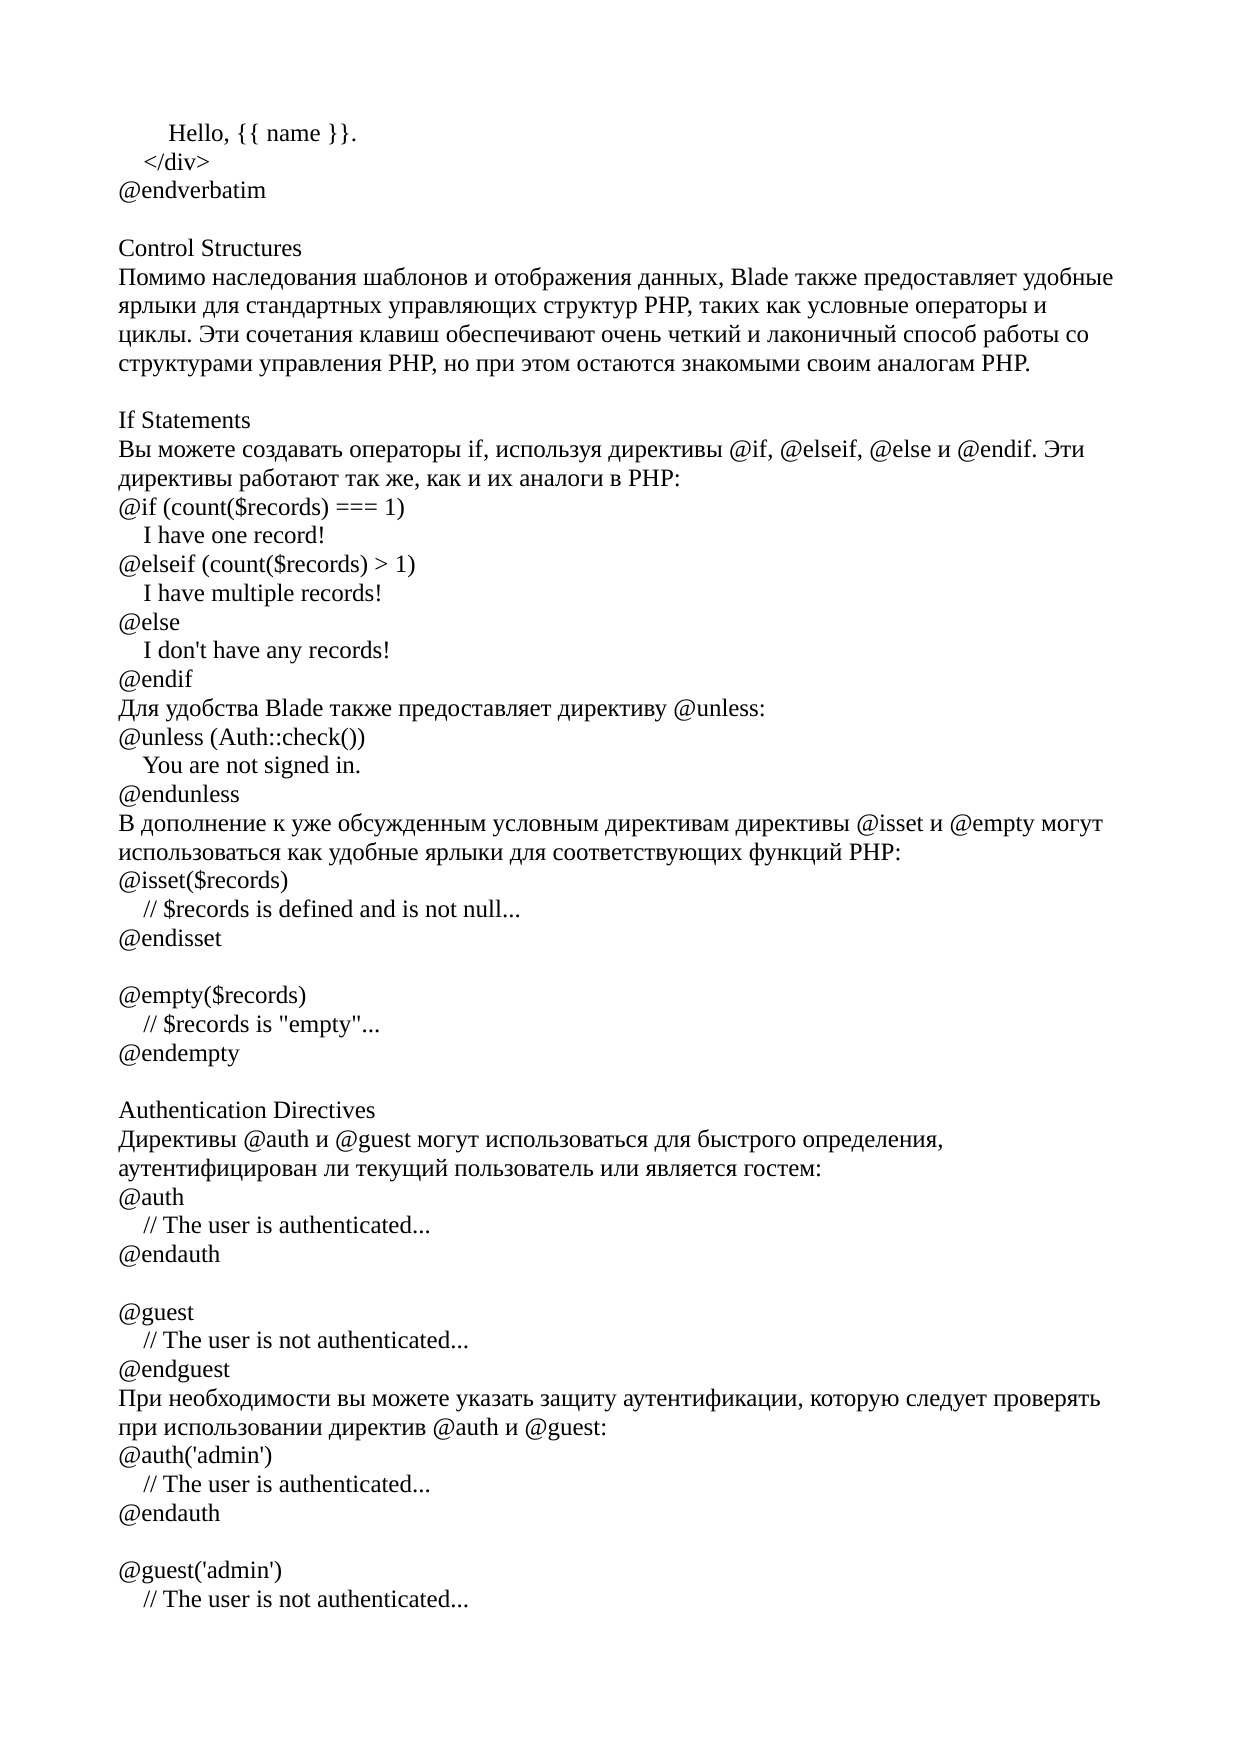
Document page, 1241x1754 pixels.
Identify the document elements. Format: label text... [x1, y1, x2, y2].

text Помимо наследования шаблонов и отображения данных, Blade также предоставляет удобные ярлыки для стандартных управляющих структур PHP, таких как условные операторы и циклы. Эти сочетания клавиш обеспечивают очень четкий и лаконичный способ работы со структурами управления PHP, но при этом остаются знакомыми своим аналогам PHP. [118, 262, 1122, 377]
text @endauth [118, 1239, 1122, 1268]
text I don't have any records! [118, 636, 1122, 664]
text @guest('admin') [118, 1556, 1122, 1584]
text // The user is authenticated... [118, 1469, 1122, 1498]
text // The user is authenticated... [118, 1211, 1122, 1239]
text I have multiple records! [118, 578, 1122, 607]
text // The user is not authenticated... [118, 1584, 1122, 1613]
text </div> [118, 147, 1122, 176]
text @endempty [118, 1038, 1122, 1067]
text Control Structures [118, 233, 1122, 262]
text @endisset [118, 923, 1122, 952]
text @if (count($records) === 1) [118, 492, 1122, 521]
text Hello, {{ name }}. [118, 118, 1122, 147]
text // $records is defined and is not null... [118, 894, 1122, 923]
text @isset($records) [118, 866, 1122, 894]
text @auth('admin') [118, 1441, 1122, 1469]
text Вы можете создавать операторы if, используя директивы @if, @elseif, @else и @endif. Эти директивы работают так же, как и их аналоги в PHP: [118, 434, 1122, 492]
text Authentication Directives [118, 1096, 1122, 1124]
text @elseif (count($records) > 1) [118, 549, 1122, 578]
text @guest [118, 1297, 1122, 1326]
text В дополнение к уже обсужденным условным директивам директивы @isset и @empty могут использоваться как удобные ярлыки для соответствующих функций PHP: [118, 808, 1122, 866]
text If Statements [118, 406, 1122, 434]
text @endauth [118, 1498, 1122, 1527]
text @empty($records) [118, 981, 1122, 1009]
text @endguest [118, 1354, 1122, 1383]
text @unless (Auth::check()) [118, 722, 1122, 751]
text Для удобства Blade также предоставляет директиву @unless: [118, 693, 1122, 722]
text You are not signed in. [118, 751, 1122, 779]
text @endverbatim [118, 176, 1122, 204]
text @endunless [118, 779, 1122, 808]
text Директивы @auth и @guest могут использоваться для быстрого определения, аутентифицирован ли текущий пользователь или является гостем: [118, 1124, 1122, 1182]
text @endif [118, 664, 1122, 693]
text // $records is "empty"... [118, 1009, 1122, 1038]
text I have one record! [118, 521, 1122, 549]
text При необходимости вы можете указать защиту аутентификации, которую следует проверять при использовании директив @auth и @guest: [118, 1383, 1122, 1441]
text @else [118, 607, 1122, 636]
text @auth [118, 1182, 1122, 1211]
text // The user is not authenticated... [118, 1326, 1122, 1354]
